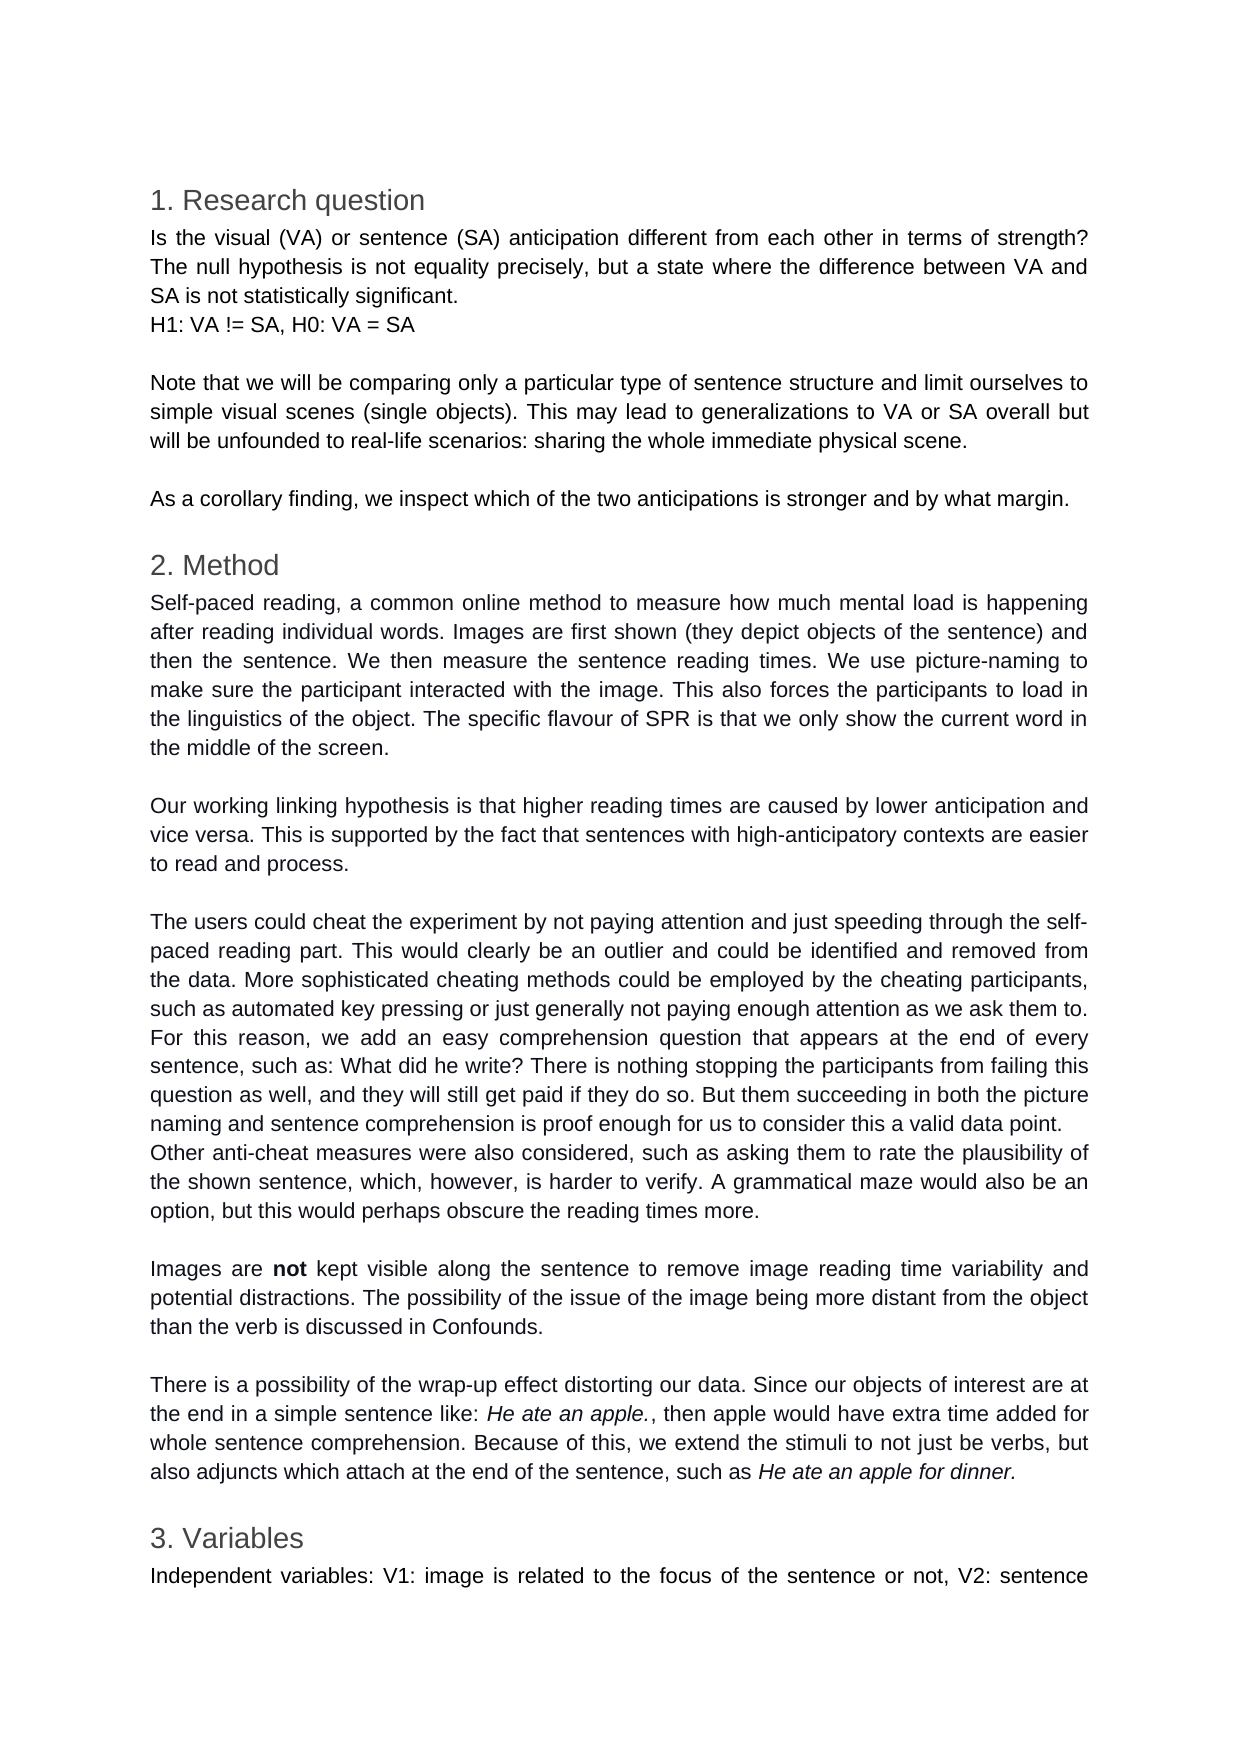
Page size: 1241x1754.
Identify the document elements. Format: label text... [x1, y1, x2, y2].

text Note that we will be comparing only a particular type of sentence structure and limit ourselves to simple visual scenes (single objects). This may lead to generalizations to VA or SA overall but will be unfounded to real-life scenarios: sharing the whole immediate physical scene. [150, 370, 1090, 453]
text H1: VA != SA, H0: VA = SA [150, 312, 1090, 337]
subtitle 1. Research question [150, 183, 1090, 217]
subtitle 2. Method [150, 548, 1090, 582]
text Other anti-cheat measures were also considered, such as asking them to rate the plausibility of the shown sentence, which, however, is harder to verify. A grammatical maze would also be an option, but this would perhaps obscure the reading times more. [150, 1140, 1090, 1223]
text The users could cheat the experiment by not paying attention and just speeding through the self-paced reading part. This would clearly be an outlier and could be identified and removed from the data. More sophisticated cheating methods could be employed by the cheating participants, such as automated key pressing or just generally not paying enough attention as we ask them to. For this reason, we add an easy comprehension question that appears at the end of every sentence, such as: What did he write? There is nothing stopping the participants from failing this question as well, and they will still get paid if they do so. But them succeeding in both the picture naming and sentence comprehension is proof enough for us to consider this a valid data point. [150, 908, 1090, 1136]
subtitle 3. Variables [150, 1521, 1090, 1554]
text Our working linking hypothesis is that higher reading times are caused by lower anticipation and vice versa. This is supported by the fact that sentences with high-anticipatory contexts are easier to read and process. [150, 793, 1090, 876]
text Independent variables: V1: image is related to the focus of the sentence or not, V2: sentence [150, 1563, 1090, 1588]
text Is the visual (VA) or sentence (SA) anticipation different from each other in terms of strength? The null hypothesis is not equality precisely, but a state where the difference between VA and SA is not statistically significant. [150, 225, 1090, 308]
text As a corollary finding, we inspect which of the two anticipations is stronger and by what margin. [150, 486, 1090, 511]
text Images are not kept visible along the sentence to remove image reading time variability and potential distractions. The possibility of the issue of the image being more distant from the object than the verb is discussed in Confounds. [150, 1256, 1090, 1339]
text Self-paced reading, a common online method to measure how much mental load is happening after reading individual words. Images are first shown (they depict objects of the sentence) and then the sentence. We then measure the sentence reading times. We use picture-naming to make sure the participant interacted with the image. This also forces the participants to load in the linguistics of the object. The specific flavour of SPR is that we only show the current word in the middle of the screen. [150, 590, 1090, 760]
text There is a possibility of the wrap-up effect distorting our data. Since our objects of interest are at the end in a simple sentence like: He ate an apple., then apple would have extra time added for whole sentence comprehension. Because of this, we extend the stimuli to not just be verbs, but also adjuncts which attach at the end of the sentence, such as He ate an apple for dinner. [150, 1372, 1090, 1484]
